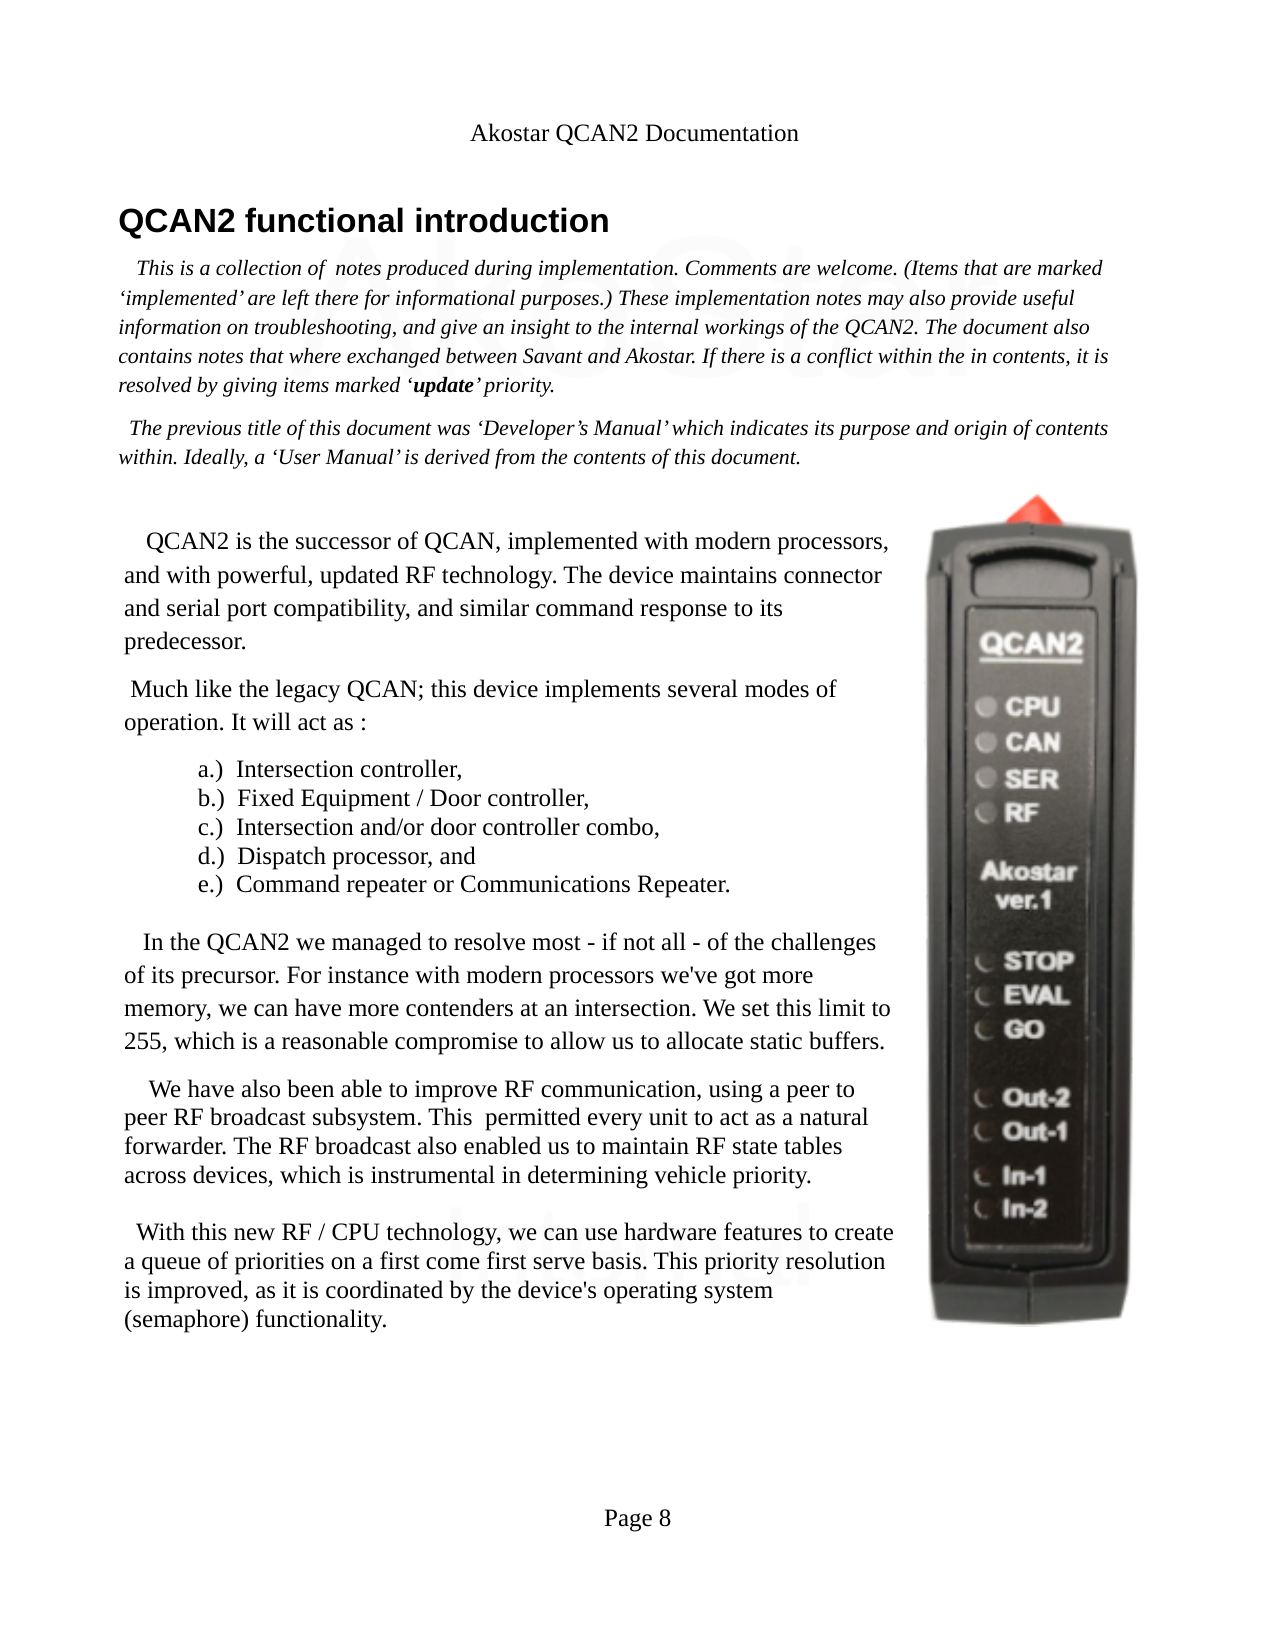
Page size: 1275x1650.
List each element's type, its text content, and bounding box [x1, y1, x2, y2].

text This is a collection of notes produced during implementation. Comments are welcome. (Items that are marked ‘implemented’ are left there for informational purposes.) These implementation notes may also provide useful information on troubleshooting, and give an insight to the internal workings of the QCAN2. The document also contains notes that where exchanged between Savant and Akostar. If there is a conflict within the in contents, it is resolved by giving items marked ‘update’ priority. [118, 252, 1157, 397]
table_header QCAN2 is the successor of QCAN, implemented with modern processors, and with powerful, updated RF technology. The device maintains connector and serial port compatibility, and similar command response to its predecessor. Much like the legacy QCAN; this device implements several modes of operation. It will act as : a.) Intersection controller, b.) Fixed Equipment / Door controller, c.) Intersection and/or door controller combo, d.) Dispatch processor, and e.) Command repeater or Communications Repeater. In the QCAN2 we managed to resolve most - if not all - of the challenges of its precursor. For instance with modern processors we've got more memory, we can have more contenders at an intersection. We set this limit to 255, which is a reasonable compromise to allow us to allocate static buffers. We have also been able to improve RF communication, using a peer to peer RF broadcast subsystem. This permitted every unit to act as a natural forwarder. The RF broadcast also enabled us to maintain RF state tables across devices, which is instrumental in determining vehicle priority. With this new RF / CPU technology, we can use hardware features to create a queue of priorities on a first come first serve basis. This priority resolution is improved, as it is coordinated by the device's operating system (semaphore) functionality. [118, 488, 905, 1366]
picture [923, 493, 1139, 1327]
subtitle QCAN2 functional introduction [118, 201, 1157, 240]
table_header [905, 488, 1157, 1366]
text The previous title of this document was ‘Developer’s Manual’ which indicates its purpose and origin of contents within. Ideally, a ‘User Manual’ is derived from the contents of this document. [118, 415, 1157, 469]
